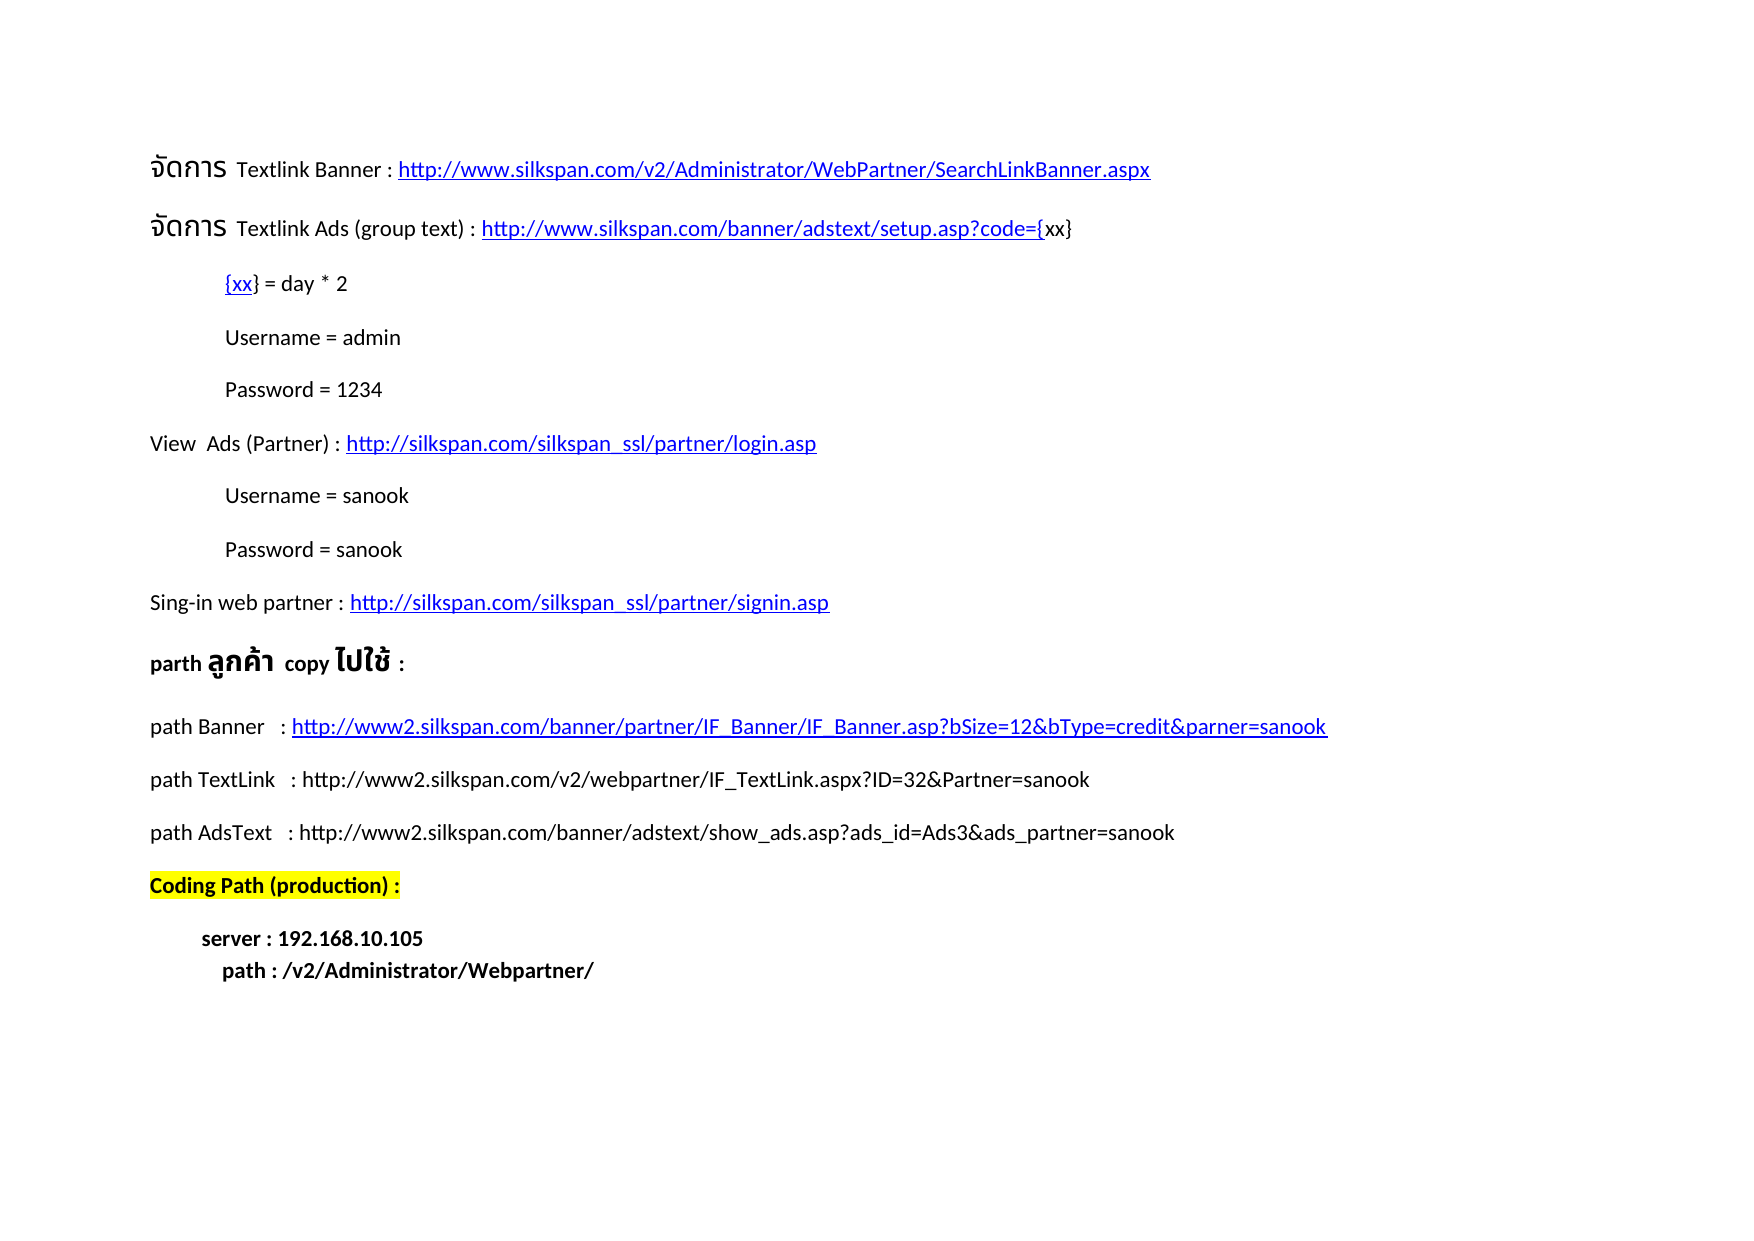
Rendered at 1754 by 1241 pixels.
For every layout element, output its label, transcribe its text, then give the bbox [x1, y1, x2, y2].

text Username = sanook [150, 482, 1604, 510]
text {xx} = day * 2 [150, 269, 1604, 298]
text path AdsText : http://www2.silkspan.com/banner/adstext/show_ads.asp?ads_id=Ads3&ads_partner=sanook [150, 818, 1604, 846]
text Coding Path (production) : [150, 871, 1604, 899]
text Password = sanook [225, 535, 1604, 563]
text จัดการ Textlink Ads (group text) : http://www.silkspan.com/banner/adstext/setup.asp?code={xx} [150, 210, 1604, 244]
text parth ลูกค้า copy ไปใช้ : [150, 641, 1604, 685]
text path TextLink : http://www2.silkspan.com/v2/webpartner/IF_TextLink.aspx?ID=32&Partner=sanook [150, 765, 1604, 793]
text server : 192.168.10.105 path : /v2/Administrator/Webpartner/ [150, 924, 1604, 984]
text path Banner : http://www2.silkspan.com/banner/partner/IF_Banner/IF_Banner.asp?bSize=12&bType=credit&parner=sanook [150, 712, 1604, 740]
text Sing-in web partner : http://silkspan.com/silkspan_ssl/partner/signin.asp [150, 588, 1604, 616]
text จัดการ Textlink Banner : http://www.silkspan.com/v2/Administrator/WebPartner/SearchLinkBanner.aspx [150, 150, 1604, 184]
text Password = 1234 [225, 376, 1604, 404]
text View Ads (Partner) : http://silkspan.com/silkspan_ssl/partner/login.asp [150, 429, 1604, 457]
text Username = admin [225, 323, 1604, 351]
